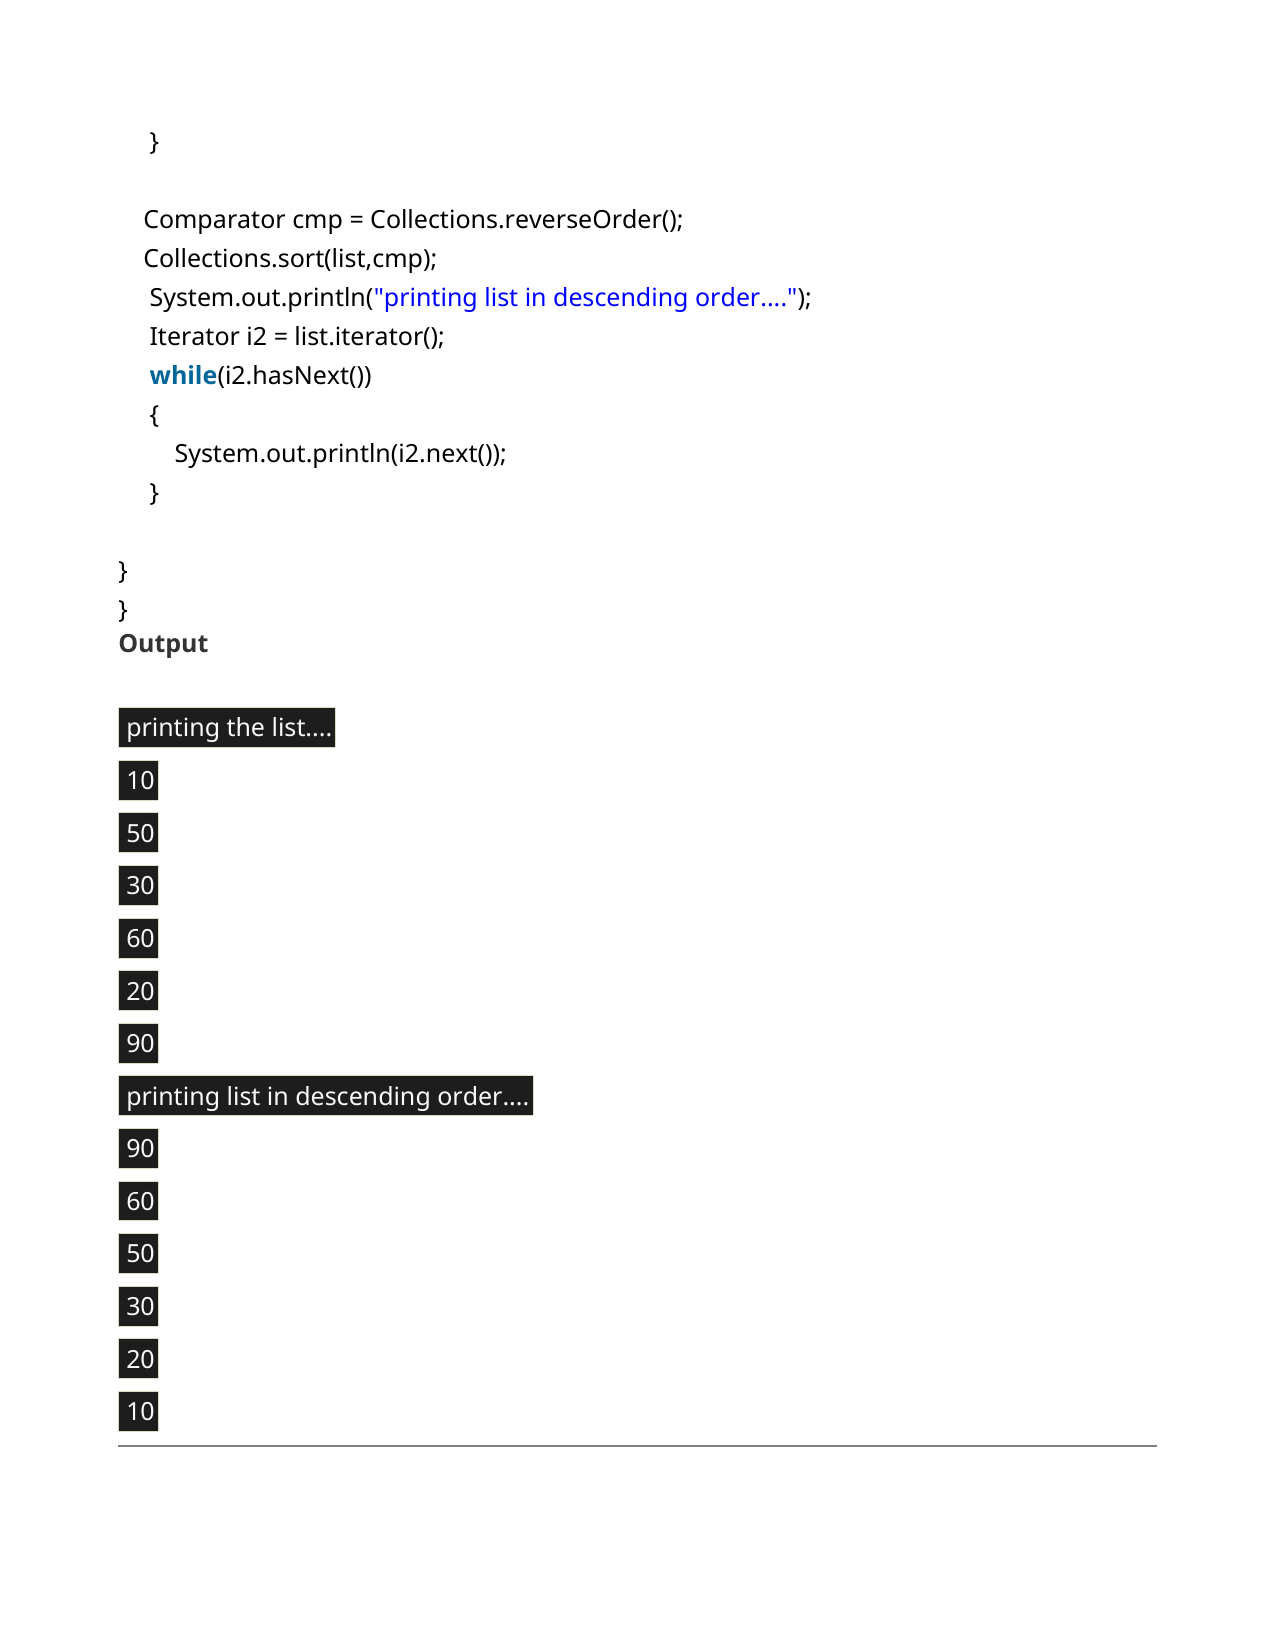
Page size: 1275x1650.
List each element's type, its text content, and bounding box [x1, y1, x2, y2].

text [159, 812, 1157, 852]
text [159, 1181, 1157, 1221]
text System.out.println(i2.next()); [118, 431, 1157, 470]
text printing the list.... [119, 708, 335, 747]
text [159, 1128, 1157, 1168]
text [159, 1023, 1157, 1063]
text [159, 1391, 1157, 1431]
text 60 [119, 1182, 158, 1220]
text 90 [119, 1129, 158, 1168]
text 20 [119, 971, 158, 1010]
text 30 [119, 1287, 158, 1326]
text 50 [119, 1234, 158, 1273]
text [159, 1233, 1157, 1273]
text 30 [119, 866, 158, 905]
text 50 [119, 813, 158, 852]
text [159, 917, 1157, 958]
text [159, 1286, 1157, 1326]
text [336, 707, 1157, 747]
text 90 [119, 1024, 158, 1063]
text Collections.sort(list,cmp); [118, 235, 1157, 274]
text [159, 760, 1157, 800]
text } [118, 470, 1157, 509]
text } [118, 587, 1157, 626]
text Iterator i2 = list.iterator(); [118, 313, 1157, 352]
text [159, 1338, 1157, 1378]
text Comparator cmp = Collections.reverseOrder(); [118, 196, 1157, 235]
text while(i2.hasNext()) [118, 352, 1157, 392]
text Output [118, 626, 1157, 660]
text [159, 865, 1157, 905]
text { [118, 392, 1157, 431]
text System.out.println("printing list in descending order...."); [118, 274, 1157, 313]
text } [118, 548, 1157, 587]
text 20 [119, 1339, 158, 1378]
text 10 [119, 761, 158, 800]
text [159, 970, 1157, 1010]
text } [118, 118, 1157, 157]
text 10 [119, 1392, 158, 1431]
text [534, 1075, 1157, 1115]
text 60 [119, 919, 158, 958]
text printing list in descending order.... [119, 1076, 533, 1115]
